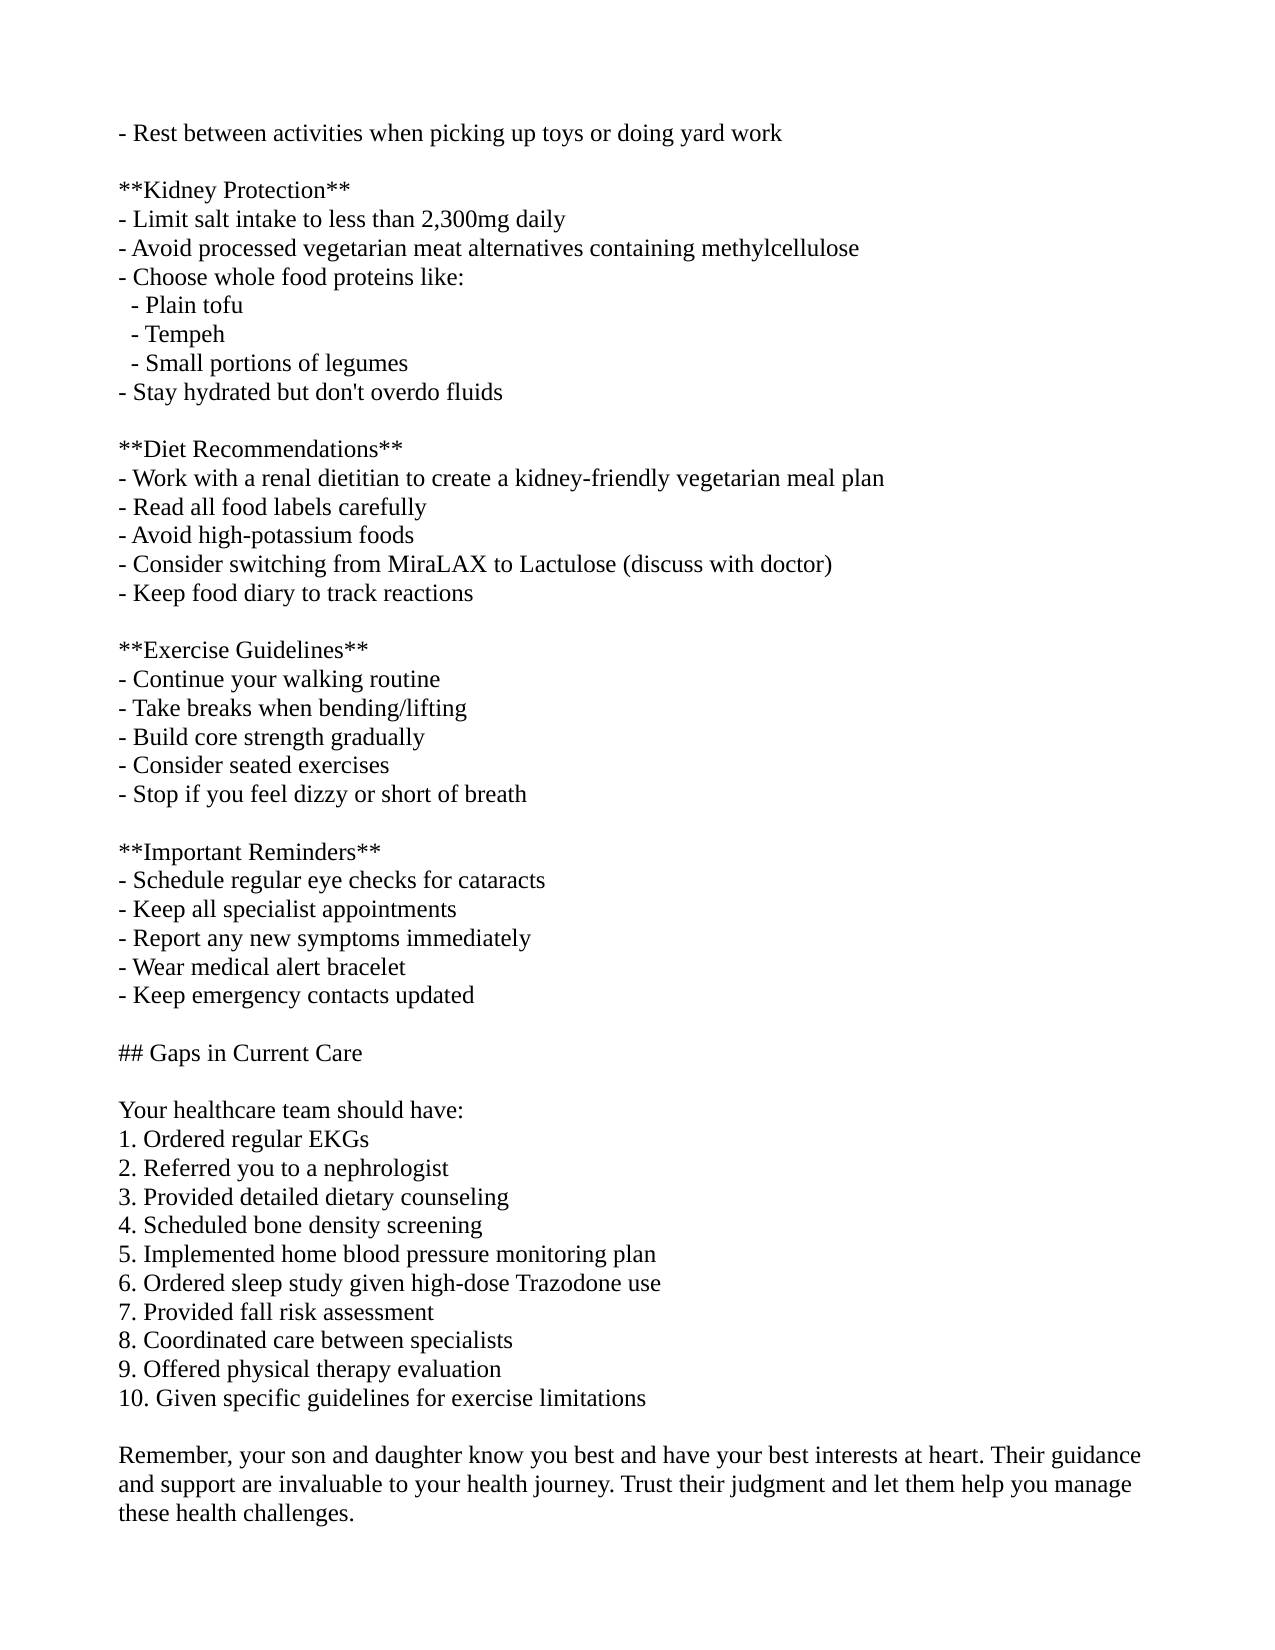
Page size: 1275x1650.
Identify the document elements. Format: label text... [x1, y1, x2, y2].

text - Keep food diary to track reactions [118, 578, 1157, 607]
text 3. Provided detailed dietary counseling [118, 1182, 1157, 1211]
text - Build core strength gradually [118, 722, 1157, 751]
text **Kidney Protection** [118, 176, 1157, 204]
text - Consider seated exercises [118, 751, 1157, 779]
text - Tempeh [118, 319, 1157, 348]
text 8. Coordinated care between specialists [118, 1326, 1157, 1354]
text 9. Offered physical therapy evaluation [118, 1354, 1157, 1383]
text ## Gaps in Current Care [118, 1038, 1157, 1067]
text - Keep emergency contacts updated [118, 981, 1157, 1009]
text - Work with a renal dietitian to create a kidney-friendly vegetarian meal plan [118, 463, 1157, 492]
text **Diet Recommendations** [118, 434, 1157, 463]
text - Limit salt intake to less than 2,300mg daily [118, 204, 1157, 233]
text - Stay hydrated but don't overdo fluids [118, 377, 1157, 406]
text - Small portions of legumes [118, 348, 1157, 377]
text 10. Given specific guidelines for exercise limitations [118, 1383, 1157, 1412]
text 1. Ordered regular EKGs [118, 1124, 1157, 1153]
text - Wear medical alert bracelet [118, 952, 1157, 981]
text - Take breaks when bending/lifting [118, 693, 1157, 722]
text **Important Reminders** [118, 837, 1157, 866]
text 4. Scheduled bone density screening [118, 1211, 1157, 1239]
text - Continue your walking routine [118, 664, 1157, 693]
text 2. Referred you to a nephrologist [118, 1153, 1157, 1182]
text - Schedule regular eye checks for cataracts [118, 866, 1157, 894]
text - Consider switching from MiraLAX to Lactulose (discuss with doctor) [118, 549, 1157, 578]
text Your healthcare team should have: [118, 1096, 1157, 1124]
text - Stop if you feel dizzy or short of breath [118, 779, 1157, 808]
text **Exercise Guidelines** [118, 636, 1157, 664]
text - Read all food labels carefully [118, 492, 1157, 521]
text - Choose whole food proteins like: [118, 262, 1157, 291]
text - Avoid processed vegetarian meat alternatives containing methylcellulose [118, 233, 1157, 262]
text - Avoid high-potassium foods [118, 521, 1157, 549]
text 7. Provided fall risk assessment [118, 1297, 1157, 1326]
text 5. Implemented home blood pressure monitoring plan [118, 1239, 1157, 1268]
text - Report any new symptoms immediately [118, 923, 1157, 952]
text - Plain tofu [118, 291, 1157, 319]
text - Rest between activities when picking up toys or doing yard work [118, 118, 1157, 147]
text 6. Ordered sleep study given high-dose Trazodone use [118, 1268, 1157, 1297]
text - Keep all specialist appointments [118, 894, 1157, 923]
text Remember, your son and daughter know you best and have your best interests at heart. Their guidance and support are invaluable to your health journey. Trust their judgment and let them help you manage these health challenges. [118, 1441, 1157, 1527]
